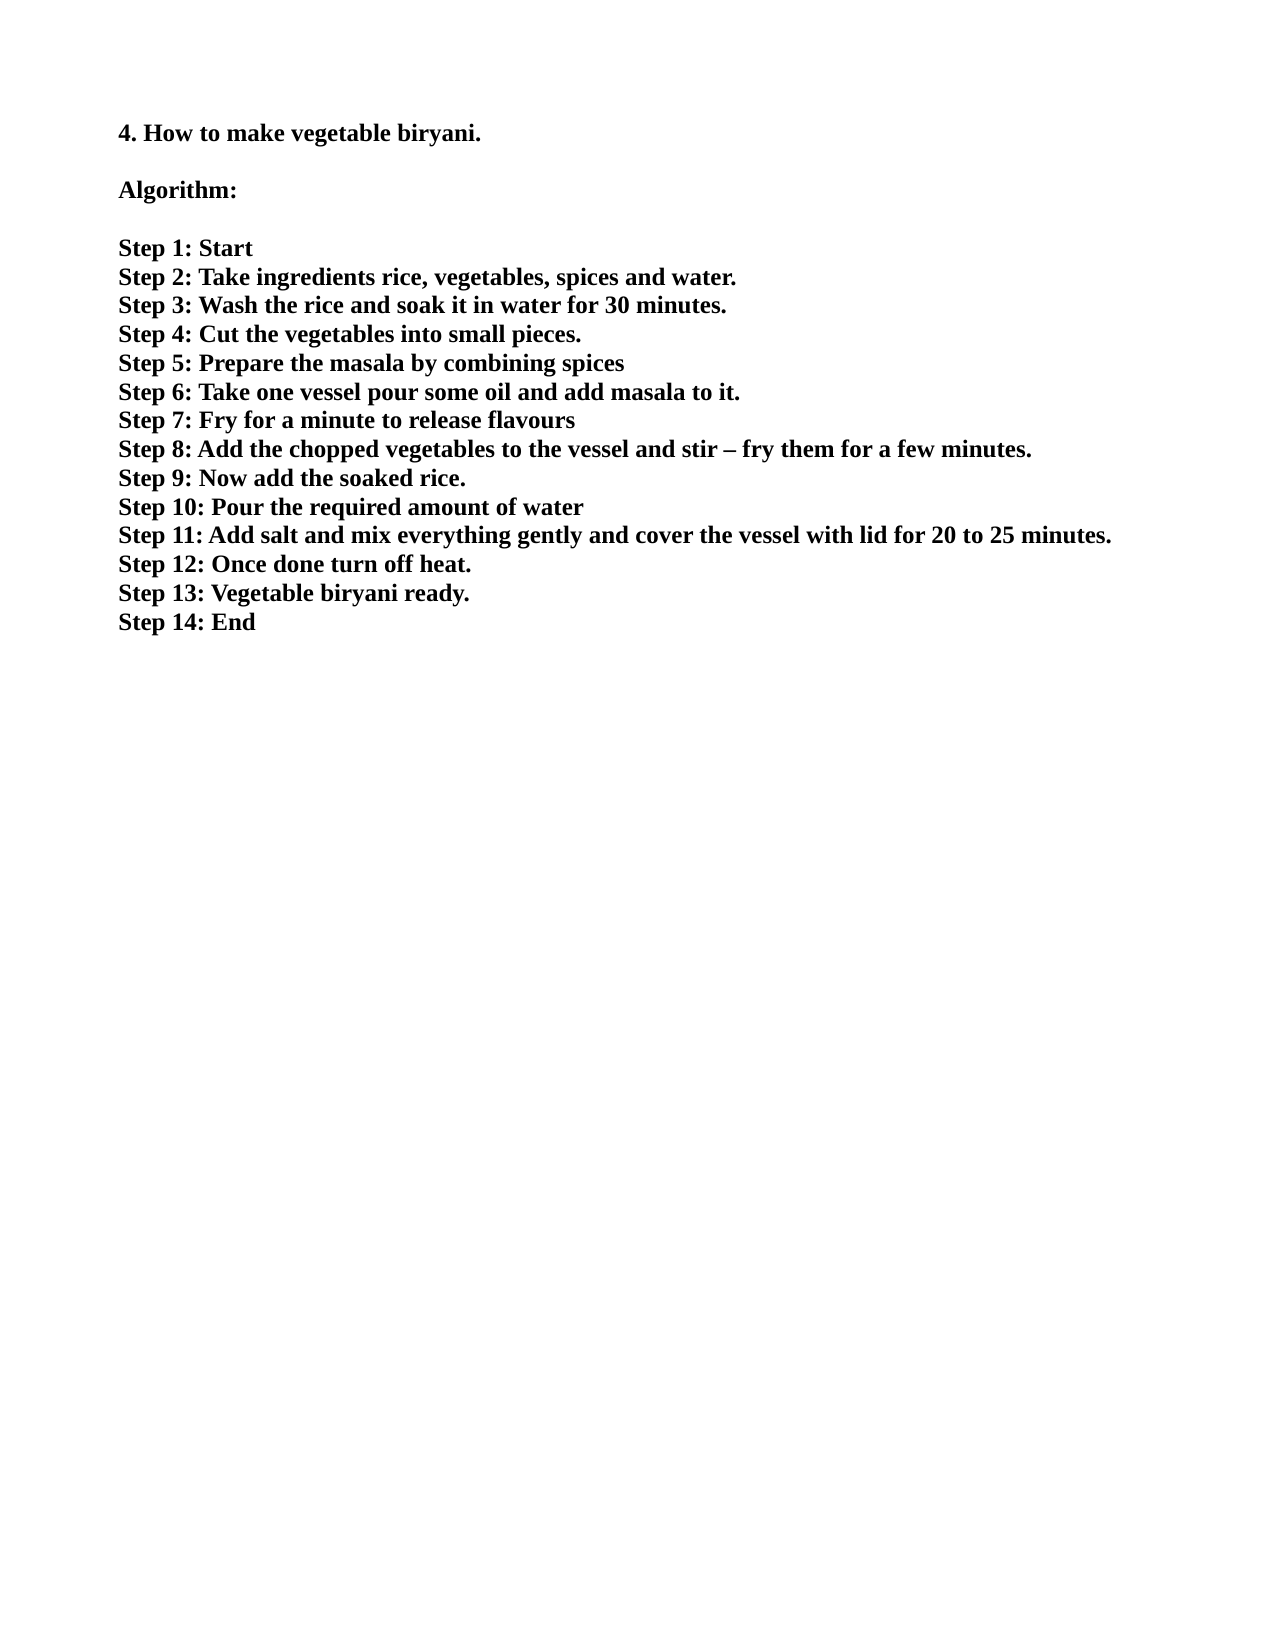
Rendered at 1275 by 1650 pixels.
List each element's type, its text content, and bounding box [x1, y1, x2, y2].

text Step 14: End [118, 607, 1157, 636]
text Step 5: Prepare the masala by combining spices [118, 348, 1157, 377]
text Step 3: Wash the rice and soak it in water for 30 minutes. [118, 291, 1157, 319]
text Step 8: Add the chopped vegetables to the vessel and stir – fry them for a few minutes. [118, 434, 1157, 463]
text Step 7: Fry for a minute to release flavours [118, 406, 1157, 434]
text Step 9: Now add the soaked rice. [118, 463, 1157, 492]
text Algorithm: [118, 176, 1157, 204]
text Step 4: Cut the vegetables into small pieces. [118, 319, 1157, 348]
text Step 2: Take ingredients rice, vegetables, spices and water. [118, 262, 1157, 291]
text Step 11: Add salt and mix everything gently and cover the vessel with lid for 20 to 25 minutes. [118, 521, 1157, 549]
text Step 12: Once done turn off heat. [118, 549, 1157, 578]
text Step 13: Vegetable biryani ready. [118, 578, 1157, 607]
text 4. How to make vegetable biryani. [118, 118, 1157, 147]
text Step 6: Take one vessel pour some oil and add masala to it. [118, 377, 1157, 406]
text Step 10: Pour the required amount of water [118, 492, 1157, 521]
text Step 1: Start [118, 233, 1157, 262]
